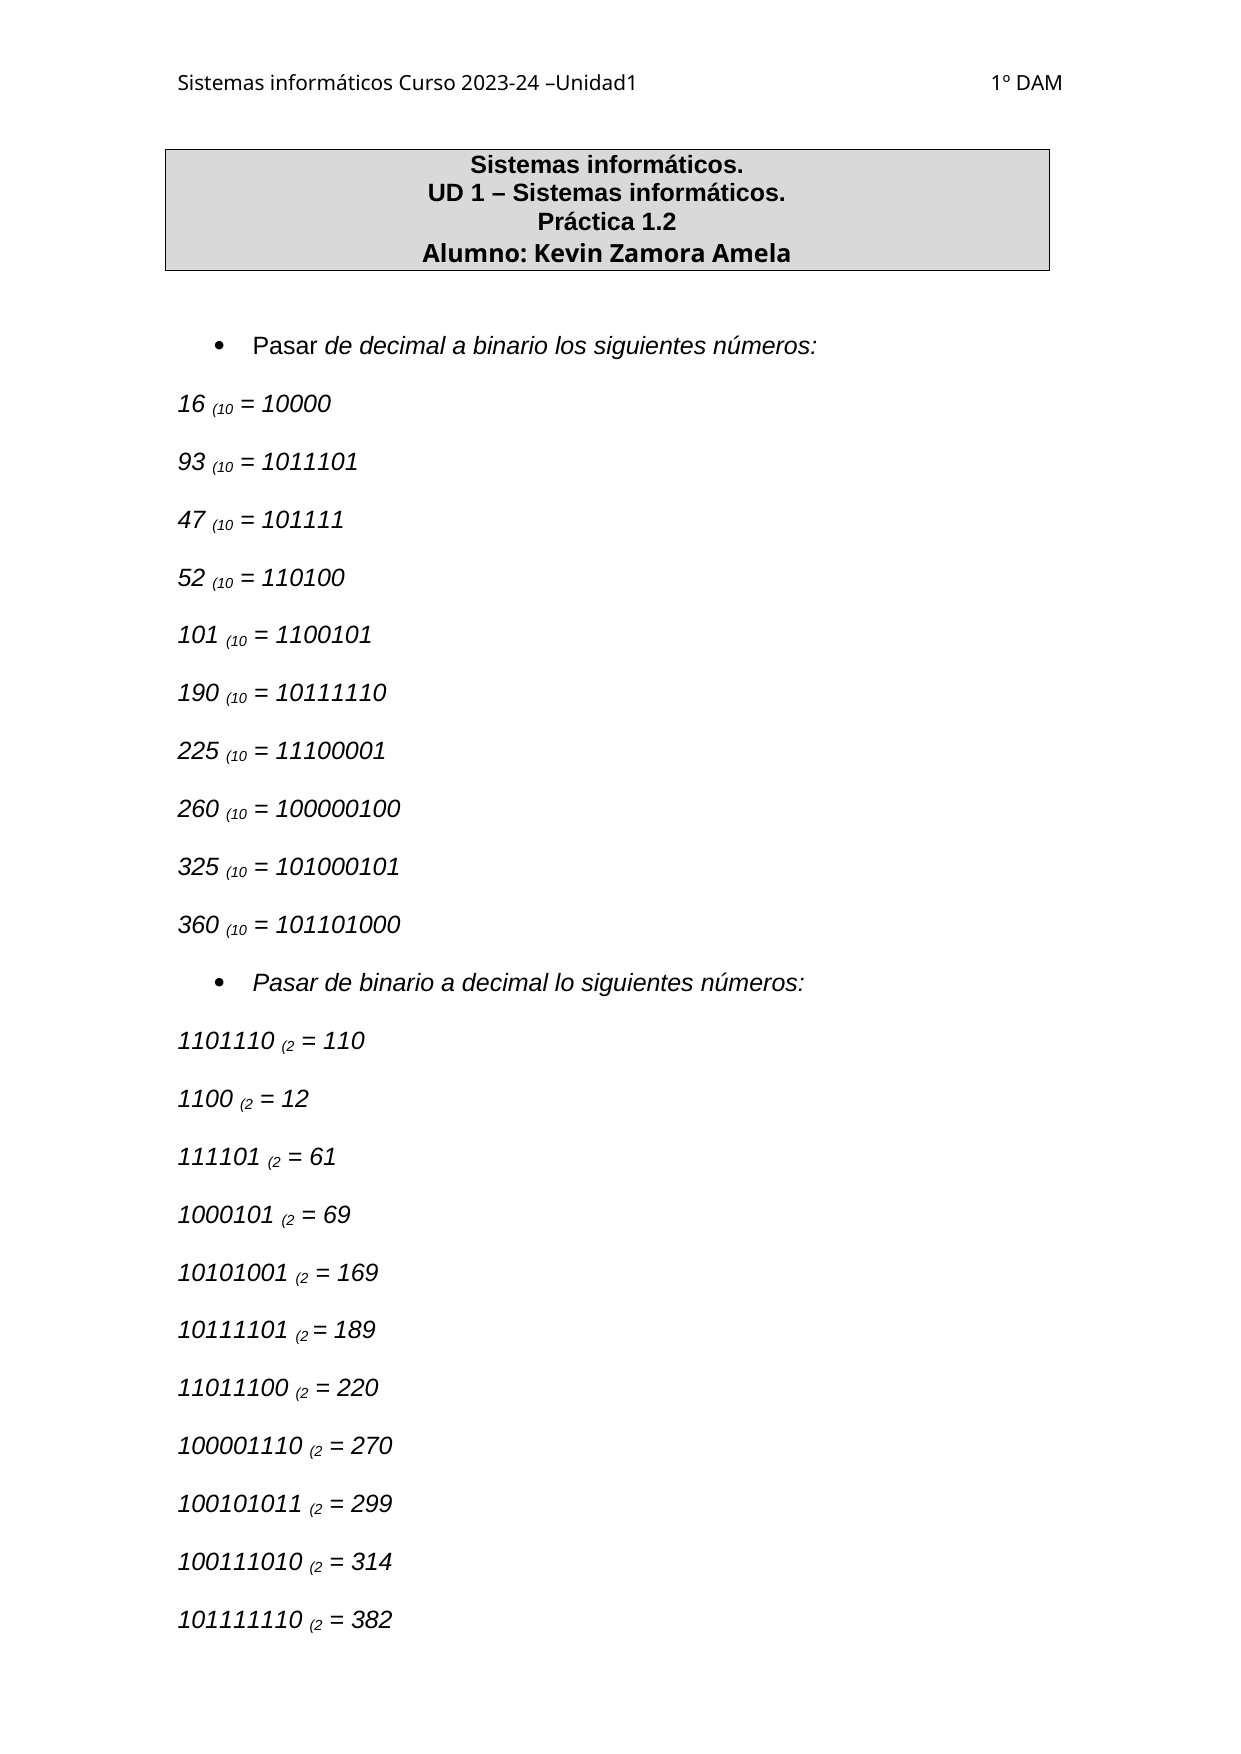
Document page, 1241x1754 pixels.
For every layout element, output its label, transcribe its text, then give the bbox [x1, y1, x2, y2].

text 16 (10 = 10000 [177, 389, 1063, 417]
text 111101 (2 = 61 [177, 1142, 1063, 1171]
text 190 (10 = 10111110 [177, 678, 1063, 707]
text 1000101 (2 = 69 [177, 1200, 1063, 1228]
text 52 (10 = 110100 [177, 562, 1063, 591]
text 100111010 (2 = 314 [177, 1547, 1063, 1576]
text 360 (10 = 101101000 [177, 910, 1063, 939]
text 10101001 (2 = 169 [177, 1258, 1063, 1286]
table_header Sistemas informáticos. UD 1 – Sistemas informáticos. Práctica 1.2 Alumno: Kevin Zamora Amela [166, 150, 1049, 270]
text 260 (10 = 100000100 [177, 794, 1063, 823]
text 101111110 (2 = 382 [177, 1605, 1063, 1634]
text 101 (10 = 1100101 [177, 620, 1063, 649]
text 47 (10 = 101111 [177, 504, 1063, 533]
text 1101110 (2 = 110 [177, 1026, 1063, 1055]
text 100101011 (2 = 299 [177, 1489, 1063, 1518]
text 1100 (2 = 12 [177, 1084, 1063, 1113]
list Pasar de decimal a binario los siguientes números: [215, 331, 1063, 359]
text 10111101 (2 = 189 [177, 1316, 1063, 1344]
list Pasar de binario a decimal lo siguientes números: [215, 968, 1063, 997]
text 225 (10 = 11100001 [177, 736, 1063, 765]
text 11011100 (2 = 220 [177, 1373, 1063, 1402]
text 93 (10 = 1011101 [177, 447, 1063, 475]
text 100001110 (2 = 270 [177, 1431, 1063, 1460]
text 325 (10 = 101000101 [177, 852, 1063, 881]
